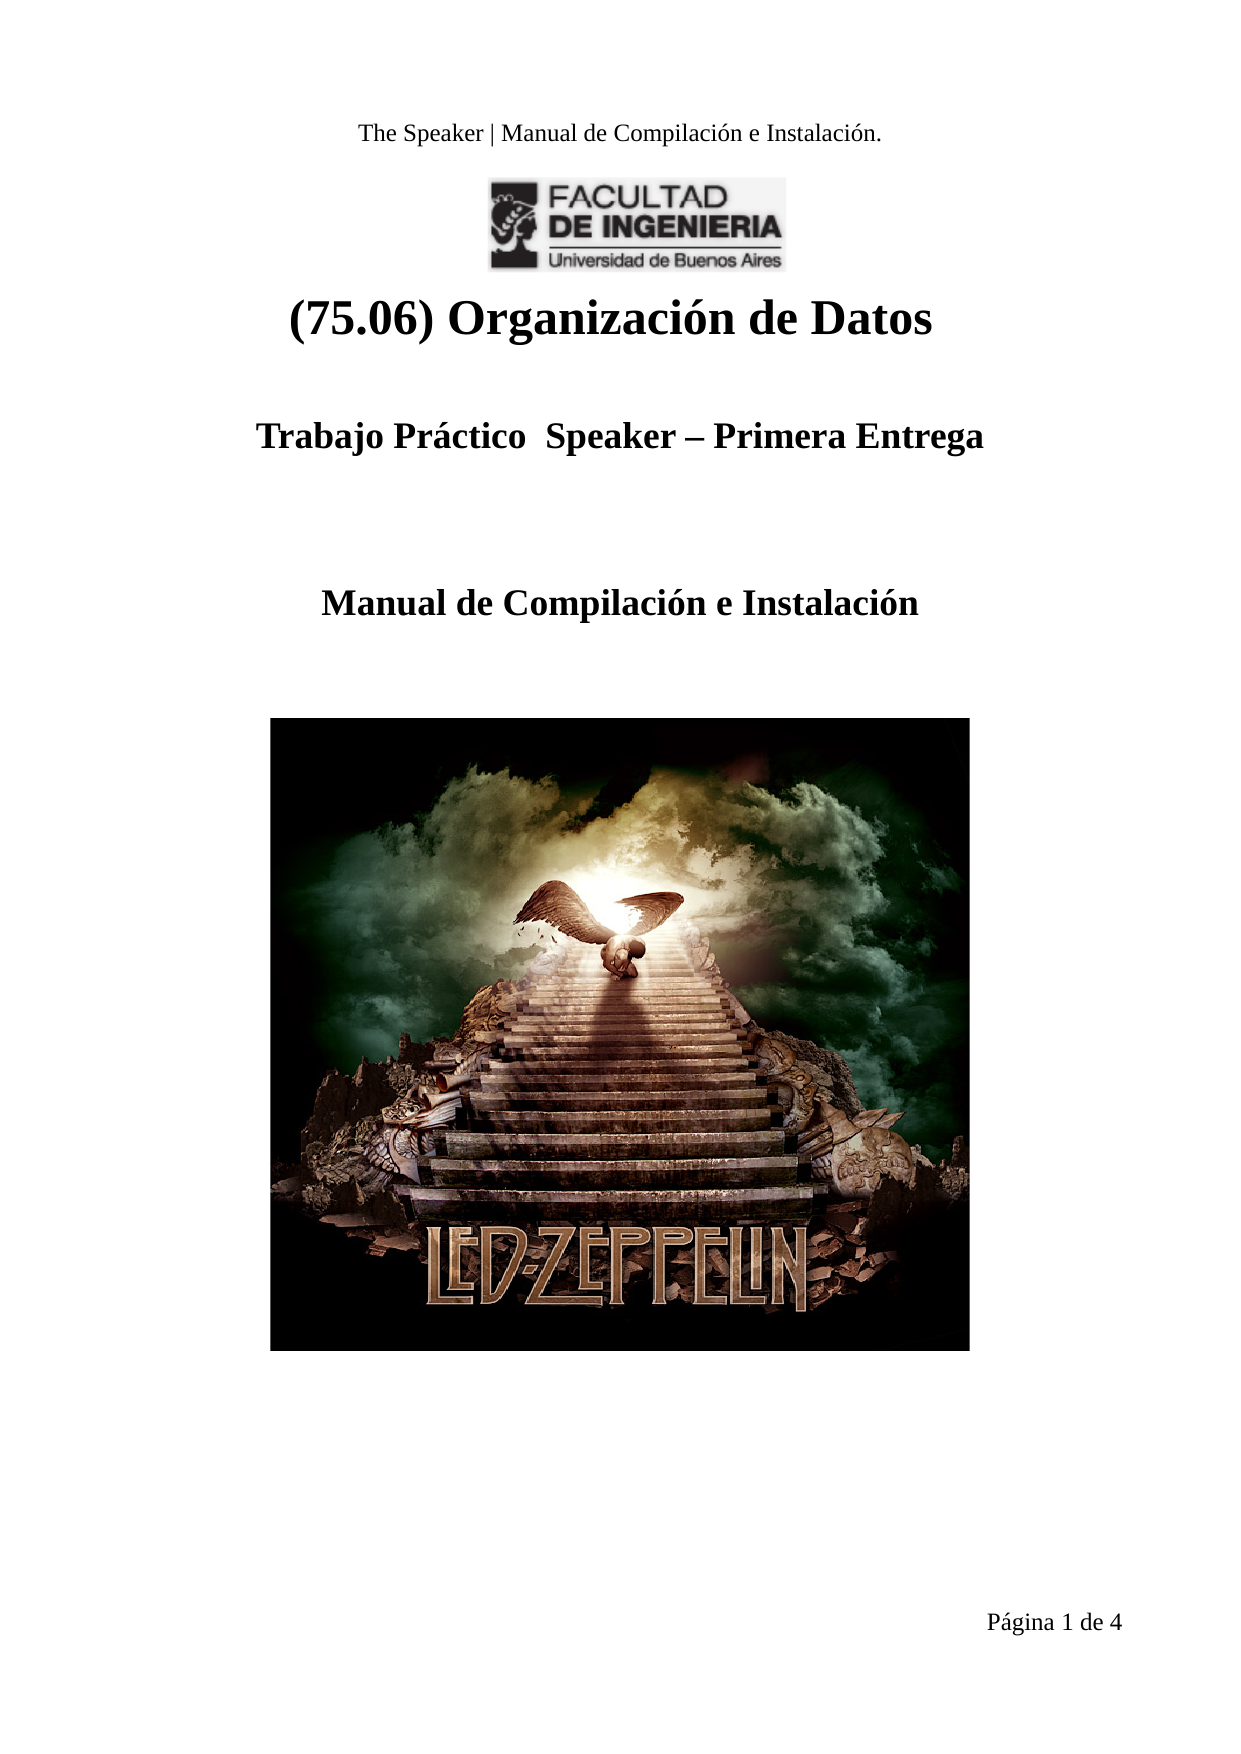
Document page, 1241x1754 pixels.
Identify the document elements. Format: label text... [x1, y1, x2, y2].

picture [487, 176, 788, 274]
picture [270, 718, 970, 1351]
text Manual de Compilación e Instalación [118, 580, 1122, 623]
text Trabajo Práctico Speaker – Primera Entrega [118, 413, 1122, 456]
text (75.06) Organización de Datos [118, 288, 1122, 345]
